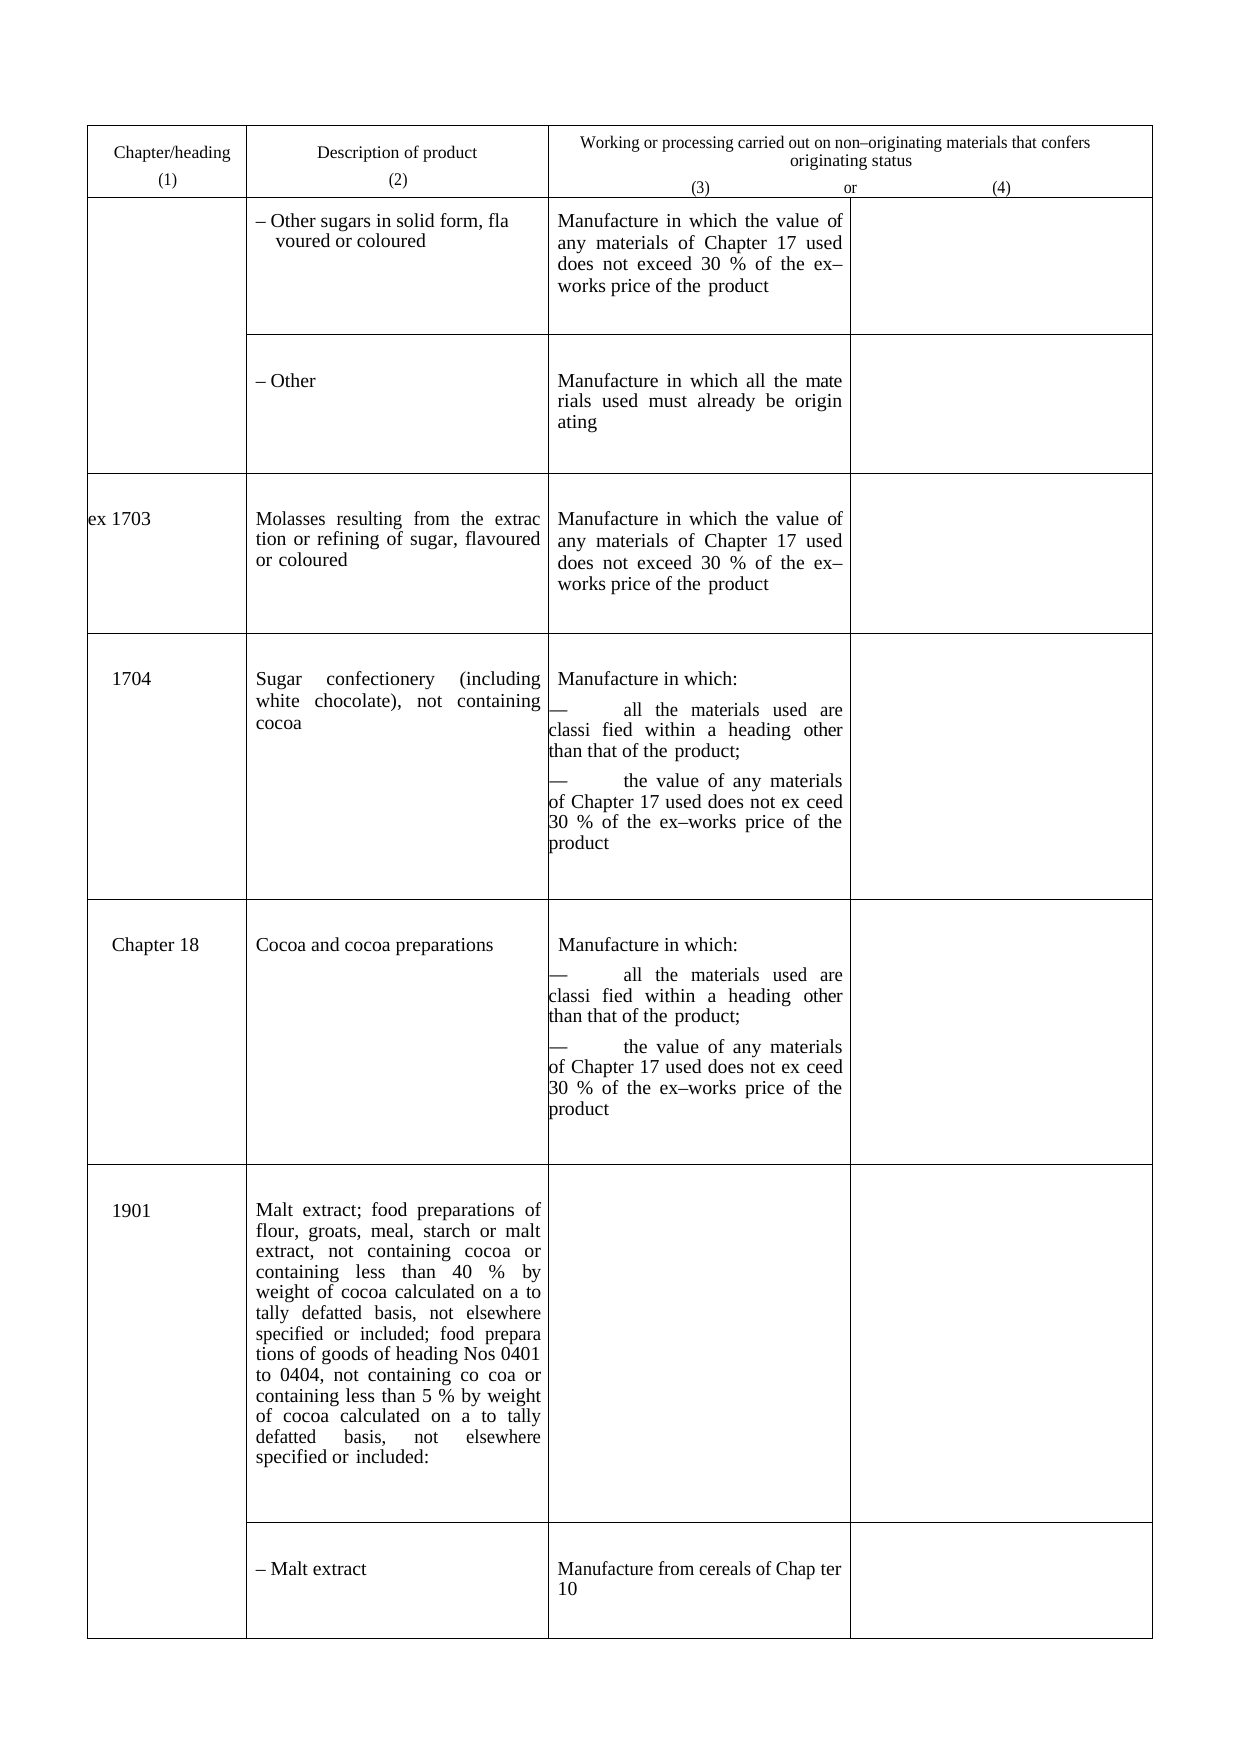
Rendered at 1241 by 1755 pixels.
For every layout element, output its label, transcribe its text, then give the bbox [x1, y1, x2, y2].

table_cell ex 1703 [88, 474, 246, 633]
table_cell [88, 198, 246, 472]
table_cell [851, 1165, 1152, 1522]
table_cell [851, 335, 1152, 472]
table_cell Chapter 18 [88, 900, 246, 1164]
table_cell [549, 1165, 850, 1522]
table_header Working or processing carried out on non–originating materials that confers originating status (3) or (4) [549, 126, 1152, 197]
table_header Chapter/heading (1) [88, 126, 246, 197]
table_cell [851, 474, 1152, 633]
table_cell Manufacture in which: all the materials used are classi­ fied within a heading other than that of the product; the value of any materials of Chapter 17 used does not ex­ ceed 30 % of the ex–works price of the product [549, 900, 850, 1164]
table_cell Molasses resulting from the extrac­ tion or refining of sugar, flavoured or coloured [247, 474, 548, 633]
table_cell Malt extract; food preparations of flour, groats, meal, starch or malt extract, not containing cocoa or containing less than 40 % by weight of cocoa calculated on a to­ tally defatted basis, not elsewhere specified or included; food prepara­ tions of goods of heading Nos 0401 to 0404, not containing co­ coa or containing less than 5 % by weight of cocoa calculated on a to­ tally defatted basis, not elsewhere specified or included: [247, 1165, 548, 1522]
table_header Description of product (2) [247, 126, 548, 197]
table_cell Sugar confectionery (including white chocolate), not containing cocoa [247, 634, 548, 898]
table_cell Manufacture in which the value of any materials of Chapter 17 used does not exceed 30 % of the ex– works price of the product [549, 474, 850, 633]
table_cell – Other [247, 335, 548, 472]
table_cell [851, 198, 1152, 334]
table_cell [851, 1523, 1152, 1638]
table_cell Cocoa and cocoa preparations [247, 900, 548, 1164]
table_cell [851, 900, 1152, 1164]
table_cell Manufacture from cereals of Chap­ ter 10 [549, 1523, 850, 1638]
table_cell Manufacture in which: all the materials used are classi­ fied within a heading other than that of the product; the value of any materials of Chapter 17 used does not ex­ ceed 30 % of the ex–works price of the product [549, 634, 850, 898]
table_cell – Malt extract [247, 1523, 548, 1638]
table_cell – Other sugars in solid form, fla­ voured or coloured [247, 198, 548, 334]
table_cell 1901 [88, 1165, 246, 1638]
table_cell [851, 634, 1152, 898]
table_cell 1704 [88, 634, 246, 898]
table_cell Manufacture in which the value of any materials of Chapter 17 used does not exceed 30 % of the ex– works price of the product [549, 198, 850, 334]
table_cell Manufacture in which all the mate­ rials used must already be origin­ ating [549, 335, 850, 472]
